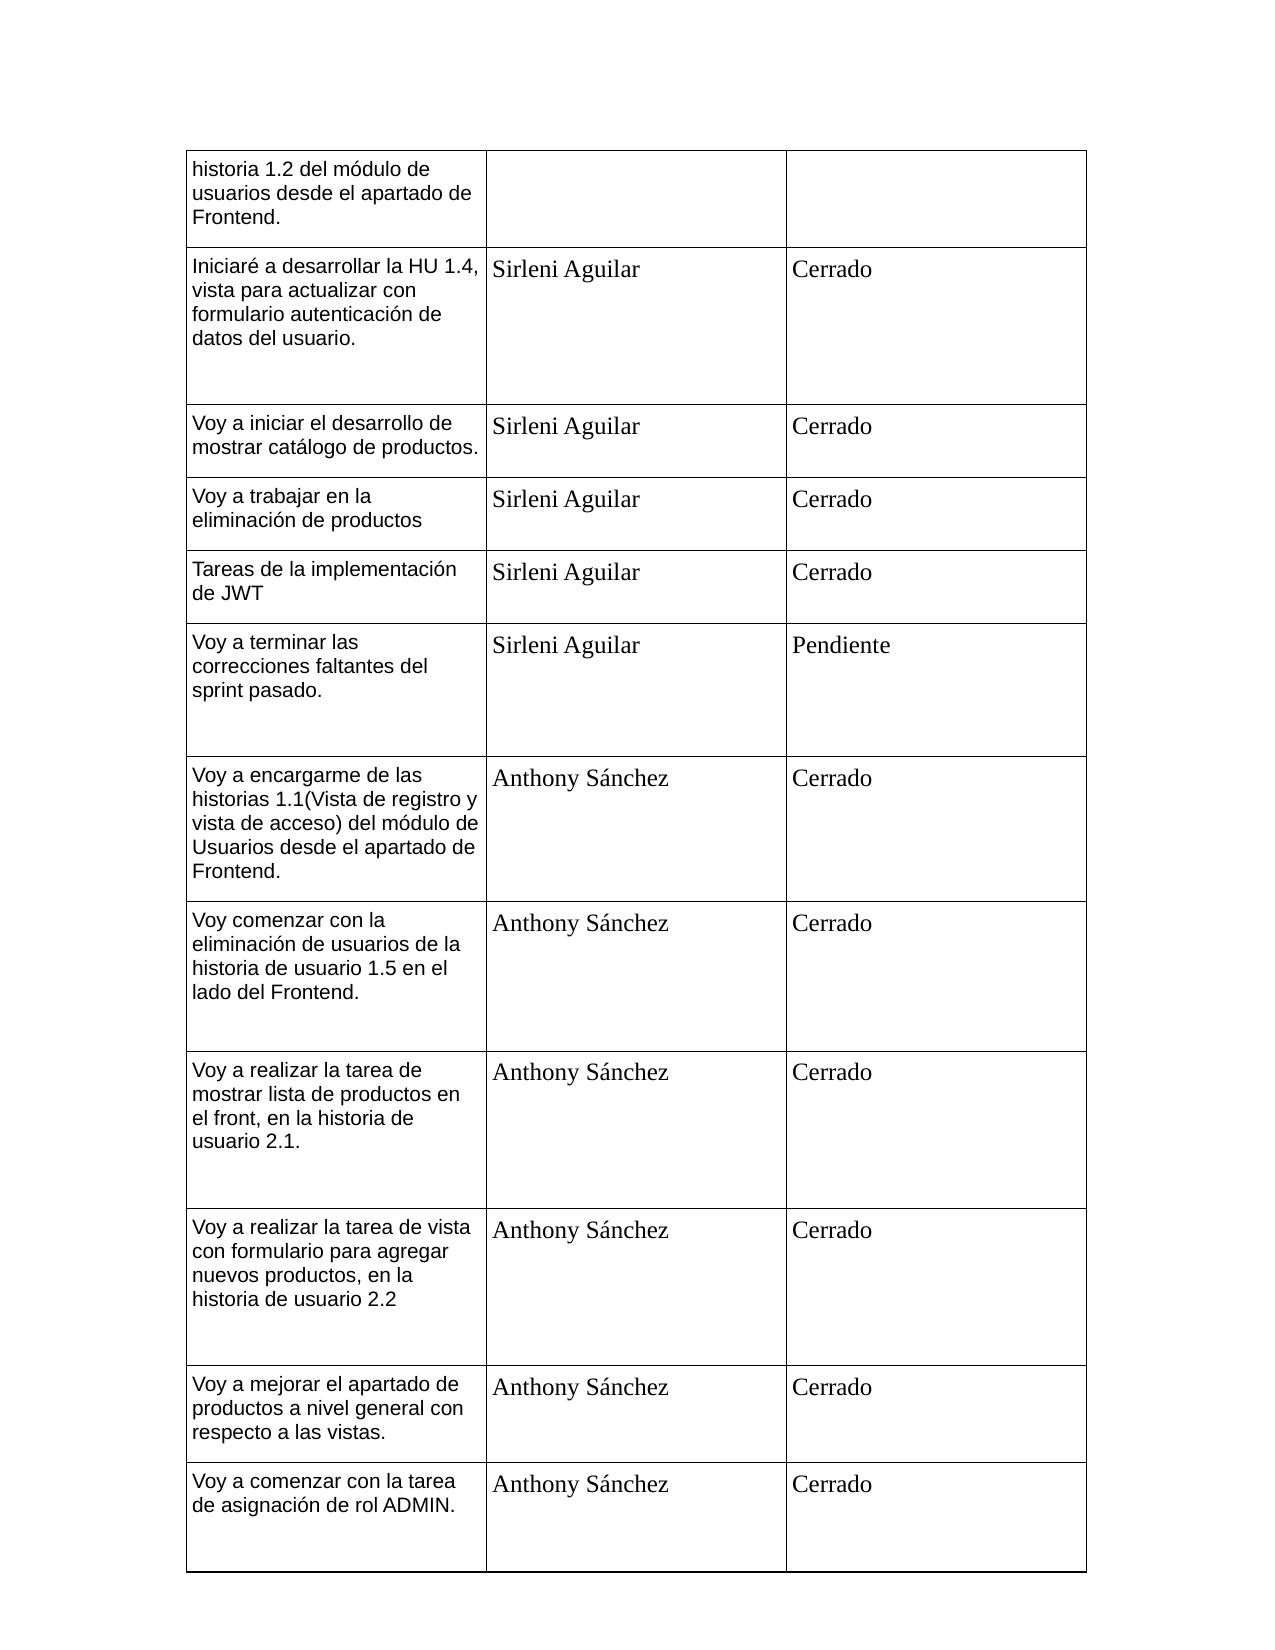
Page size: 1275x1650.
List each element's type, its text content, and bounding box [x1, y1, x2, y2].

table_cell Anthony Sánchez [487, 1052, 786, 1208]
table_cell Sirleni Aguilar [487, 624, 786, 756]
table_cell Cerrado [787, 1366, 1086, 1462]
table_cell Cerrado [787, 405, 1086, 477]
table_cell Cerrado [787, 757, 1086, 901]
table_cell Cerrado [787, 1463, 1086, 1571]
table_cell Voy a iniciar el desarrollo de mostrar catálogo de productos. [187, 405, 486, 477]
table_cell Cerrado [787, 902, 1086, 1051]
table_cell Anthony Sánchez [487, 1209, 786, 1365]
table_cell Sirleni Aguilar [487, 478, 786, 550]
table_cell Cerrado [787, 551, 1086, 623]
table_cell Sirleni Aguilar [487, 405, 786, 477]
table_cell Pendiente [787, 624, 1086, 756]
table_cell Cerrado [787, 248, 1086, 404]
table_cell Anthony Sánchez [487, 1366, 786, 1462]
table_cell Voy a encargarme de las historias 1.1(Vista de registro y vista de acceso) del módulo de Usuarios desde el apartado de Frontend. [187, 757, 486, 901]
table_cell Anthony Sánchez [487, 902, 786, 1051]
table_cell Cerrado [787, 1052, 1086, 1208]
table_cell [487, 151, 786, 247]
table_cell Iniciaré a desarrollar la HU 1.4, vista para actualizar con formulario autenticación de datos del usuario. [187, 248, 486, 404]
table_cell Sirleni Aguilar [487, 551, 786, 623]
table_cell Anthony Sánchez [487, 757, 786, 901]
table_cell Sirleni Aguilar [487, 248, 786, 404]
table_cell Anthony Sánchez [487, 1463, 786, 1571]
table_cell Voy a realizar la tarea de vista con formulario para agregar nuevos productos, en la historia de usuario 2.2 [187, 1209, 486, 1365]
table_cell Voy comenzar con la eliminación de usuarios de la historia de usuario 1.5 en el lado del Frontend. [187, 902, 486, 1051]
table_cell Cerrado [787, 1209, 1086, 1365]
table_cell Voy a realizar la tarea de mostrar lista de productos en el front, en la historia de usuario 2.1. [187, 1052, 486, 1208]
table_cell Cerrado [787, 478, 1086, 550]
table_cell historia 1.2 del módulo de usuarios desde el apartado de Frontend. [187, 151, 486, 247]
table_cell Voy a trabajar en la eliminación de productos [187, 478, 486, 550]
table_cell Tareas de la implementación de JWT [187, 551, 486, 623]
table_cell Voy a terminar las correcciones faltantes del sprint pasado. [187, 624, 486, 756]
table_cell Voy a mejorar el apartado de productos a nivel general con respecto a las vistas. [187, 1366, 486, 1462]
table_cell [787, 151, 1086, 247]
table_cell Voy a comenzar con la tarea de asignación de rol ADMIN. [187, 1463, 486, 1571]
